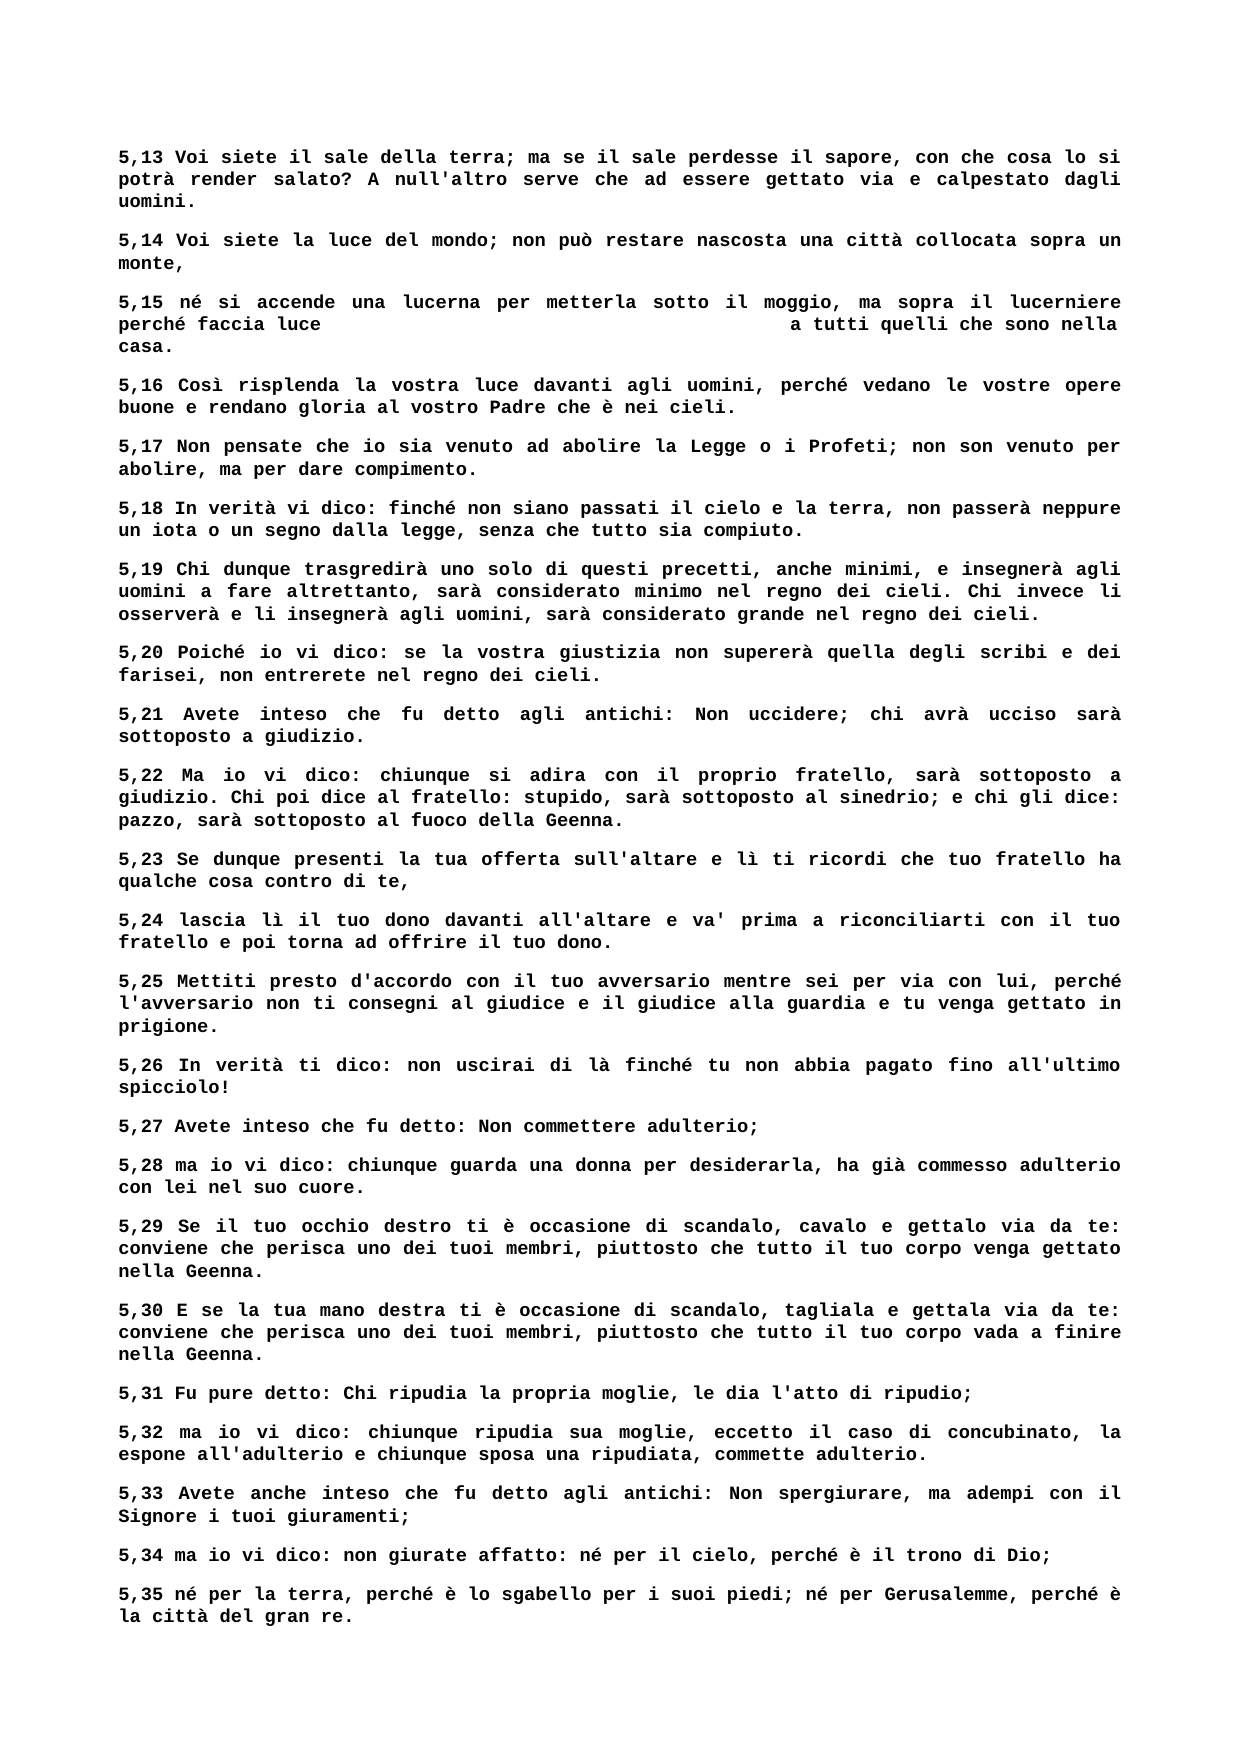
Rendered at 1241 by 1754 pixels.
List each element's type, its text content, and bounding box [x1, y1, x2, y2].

text 5,35 né per la terra, perché è lo sgabello per i suoi piedi; né per Gerusalemme, perché è la città del gran re. [118, 1584, 1122, 1628]
text 5,30 E se la tua mano destra ti è occasione di scandalo, tagliala e gettala via da te: conviene che perisca uno dei tuoi membri, piuttosto che tutto il tuo corpo vada a finire nella Geenna. [118, 1300, 1122, 1366]
text 5,24 lascia lì il tuo dono davanti all'altare e va' prima a riconciliarti con il tuo fratello e poi torna ad offrire il tuo dono. [118, 911, 1122, 954]
text 5,31 Fu pure detto: Chi ripudia la propria moglie, le dia l'atto di ripudio; [118, 1384, 1122, 1405]
text 5,32 ma io vi dico: chiunque ripudia sua moglie, eccetto il caso di concubinato, la espone all'adulterio e chiunque sposa una ripudiata, commette adulterio. [118, 1423, 1122, 1466]
text 5,28 ma io vi dico: chiunque guarda una donna per desiderarla, ha già commesso adulterio con lei nel suo cuore. [118, 1156, 1122, 1199]
text 5,25 Mettiti presto d'accordo con il tuo avversario mentre sei per via con lui, perché l'avversario non ti consegni al giudice e il giudice alla guardia e tu venga gettato in prigione. [118, 972, 1122, 1038]
text 5,13 Voi siete il sale della terra; ma se il sale perdesse il sapore, con che cosa lo si potrà render salato? A null'altro serve che ad essere gettato via e calpestato dagli uomini. [118, 148, 1122, 213]
text 5,23 Se dunque presenti la tua offerta sull'altare e lì ti ricordi che tuo fratello ha qualche cosa contro di te, [118, 849, 1122, 893]
text 5,16 Così risplenda la vostra luce davanti agli uomini, perché vedano le vostre opere buone e rendano gloria al vostro Padre che è nei cieli. [118, 376, 1122, 419]
text 5,17 Non pensate che io sia venuto ad abolire la Legge o i Profeti; non son venuto per abolire, ma per dare compimento. [118, 437, 1122, 481]
text 5,20 Poiché io vi dico: se la vostra giustizia non supererà quella degli scribi e dei farisei, non entrerete nel regno dei cieli. [118, 643, 1122, 687]
text 5,34 ma io vi dico: non giurate affatto: né per il cielo, perché è il trono di Dio; [118, 1545, 1122, 1567]
text 5,22 Ma io vi dico: chiunque si adira con il proprio fratello, sarà sottoposto a giudizio. Chi poi dice al fratello: stupido, sarà sottoposto al sinedrio; e chi gli dice: pazzo, sarà sottoposto al fuoco della Geenna. [118, 766, 1122, 832]
text 5,21 Avete inteso che fu detto agli antichi: Non uccidere; chi avrà ucciso sarà sottoposto a giudizio. [118, 704, 1122, 748]
text 5,14 Voi siete la luce del mondo; non può restare nascosta una città collocata sopra un monte, [118, 231, 1122, 275]
text 5,33 Avete anche inteso che fu detto agli antichi: Non spergiurare, ma adempi con il Signore i tuoi giuramenti; [118, 1484, 1122, 1528]
text 5,26 In verità ti dico: non uscirai di là finché tu non abbia pagato fino all'ultimo spicciolo! [118, 1055, 1122, 1099]
text 5,27 Avete inteso che fu detto: Non commettere adulterio; [118, 1117, 1122, 1138]
text 5,15 né si accende una lucerna per metterla sotto il moggio, ma sopra il lucerniere perché faccia luce a tutti quelli che sono nella casa. [118, 292, 1122, 358]
text 5,18 In verità vi dico: finché non siano passati il cielo e la terra, non passerà neppure un iota o un segno dalla legge, senza che tutto sia compiuto. [118, 498, 1122, 542]
text 5,19 Chi dunque trasgredirà uno solo di questi precetti, anche minimi, e insegnerà agli uomini a fare altrettanto, sarà considerato minimo nel regno dei cieli. Chi invece li osserverà e li insegnerà agli uomini, sarà considerato grande nel regno dei cieli. [118, 560, 1122, 626]
text 5,29 Se il tuo occhio destro ti è occasione di scandalo, cavalo e gettalo via da te: conviene che perisca uno dei tuoi membri, piuttosto che tutto il tuo corpo venga gettato nella Geenna. [118, 1217, 1122, 1283]
